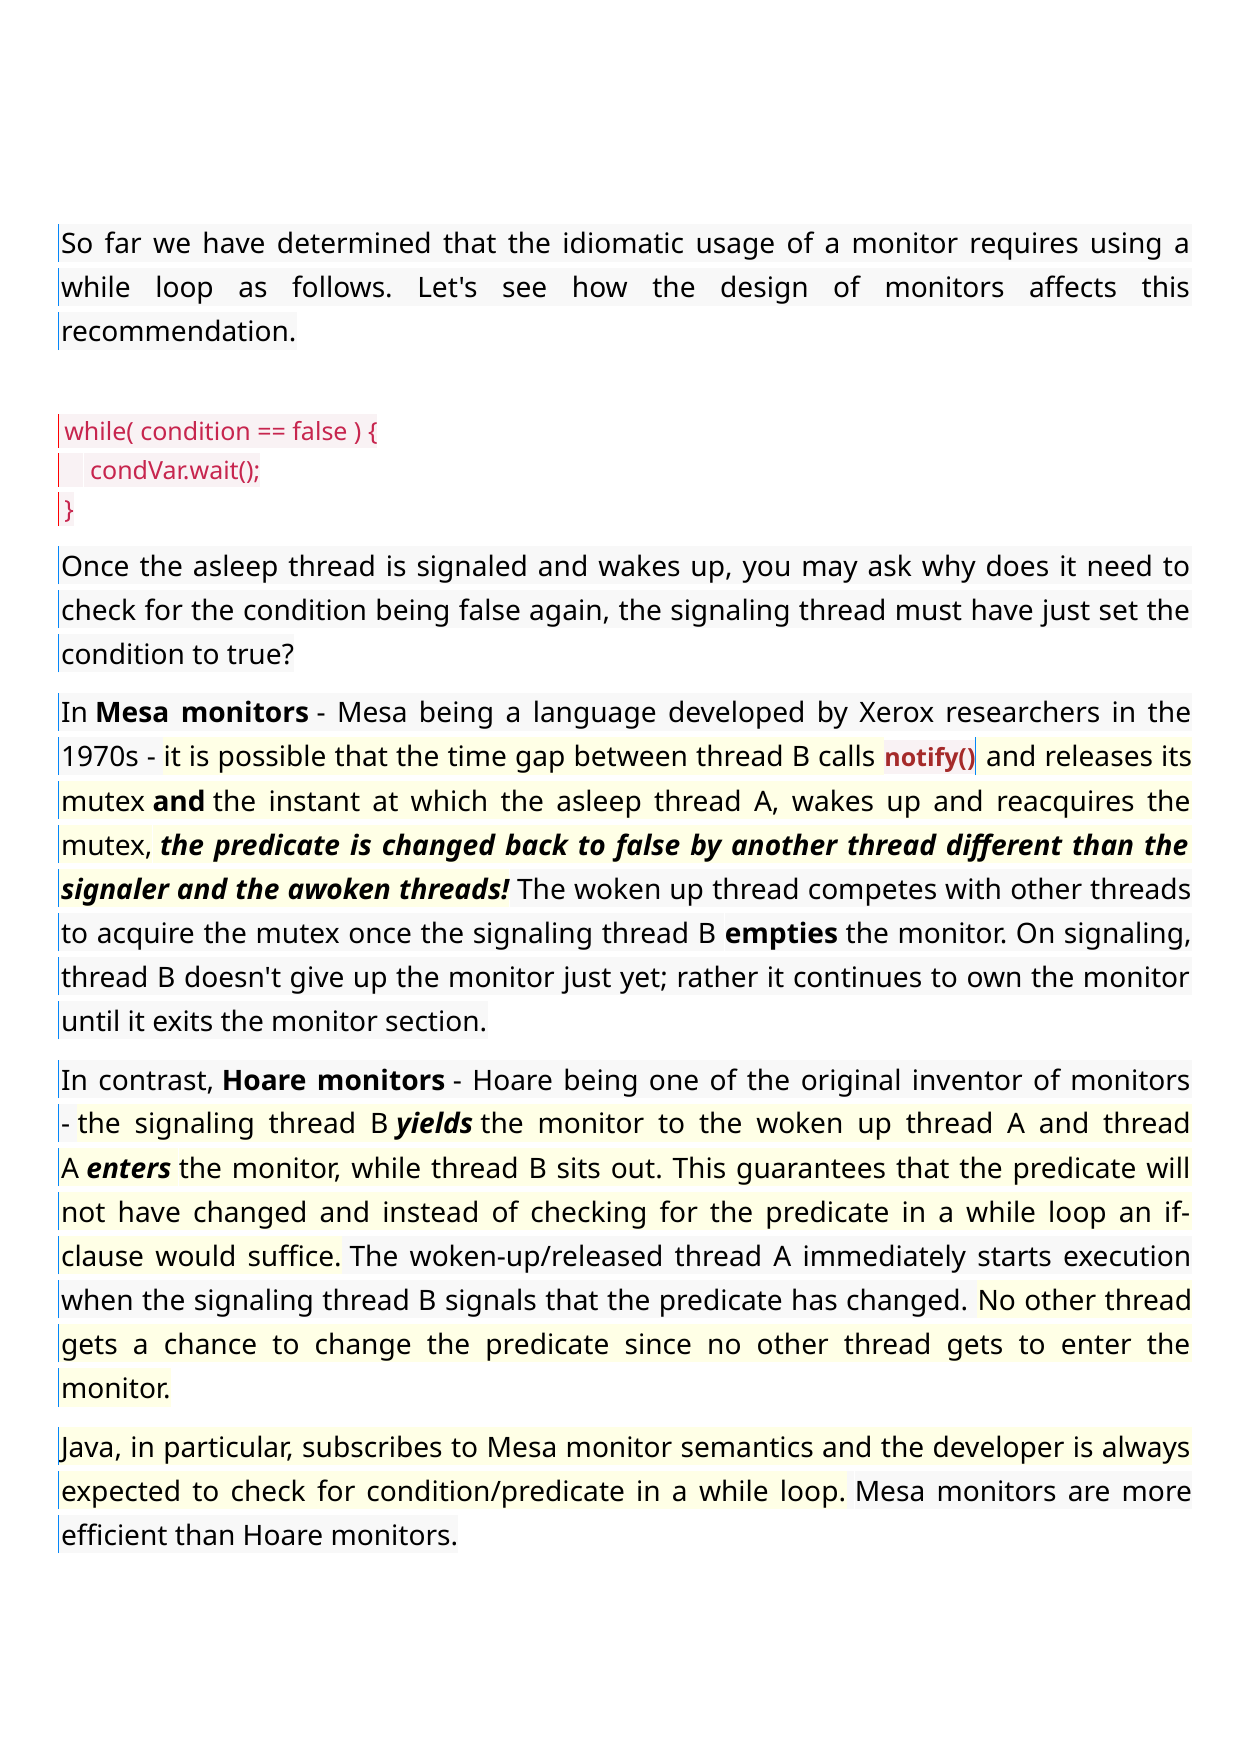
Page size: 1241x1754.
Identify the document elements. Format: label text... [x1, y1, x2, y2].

text In Mesa monitors - Mesa being a language developed by Xerox researchers in the 1970s - it is possible that the time gap between thread B calls notify() and releases its mutex and the instant at which the asleep thread A, wakes up and reacquires the mutex, the predicate is changed back to false by another thread different than the signaler and the awoken threads! The woken up thread competes with other threads to acquire the mutex once the signaling thread B empties the monitor. On signaling, thread B doesn't give up the monitor just yet; rather it continues to own the monitor until it exits the monitor section. [58, 693, 1192, 1039]
text In contrast, Hoare monitors - Hoare being one of the original inventor of monitors - the signaling thread B yields the monitor to the woken up thread A and thread A enters the monitor, while thread B sits out. This guarantees that the predicate will not have changed and instead of checking for the predicate in a while loop an if-clause would suffice. The woken-up/released thread A immediately starts execution when the signaling thread B signals that the predicate has changed. No other thread gets a chance to change the predicate since no other thread gets to enter the monitor. [58, 1060, 1192, 1407]
text while( condition == false ) { condVar.wait(); } [58, 370, 1192, 526]
text So far we have determined that the idiomatic usage of a monitor requires using a while loop as follows. Let's see how the design of monitors affects this recommendation. [58, 224, 1192, 350]
text Once the asleep thread is signaled and wakes up, you may ask why does it need to check for the condition being false again, the signaling thread must have just set the condition to true? [58, 546, 1192, 672]
text Java, in particular, subscribes to Mesa monitor semantics and the developer is always expected to check for condition/predicate in a while loop. Mesa monitors are more efficient than Hoare monitors. [58, 1427, 1192, 1553]
subtitle Hoare vs Mesa Monitors [58, 173, 1192, 211]
